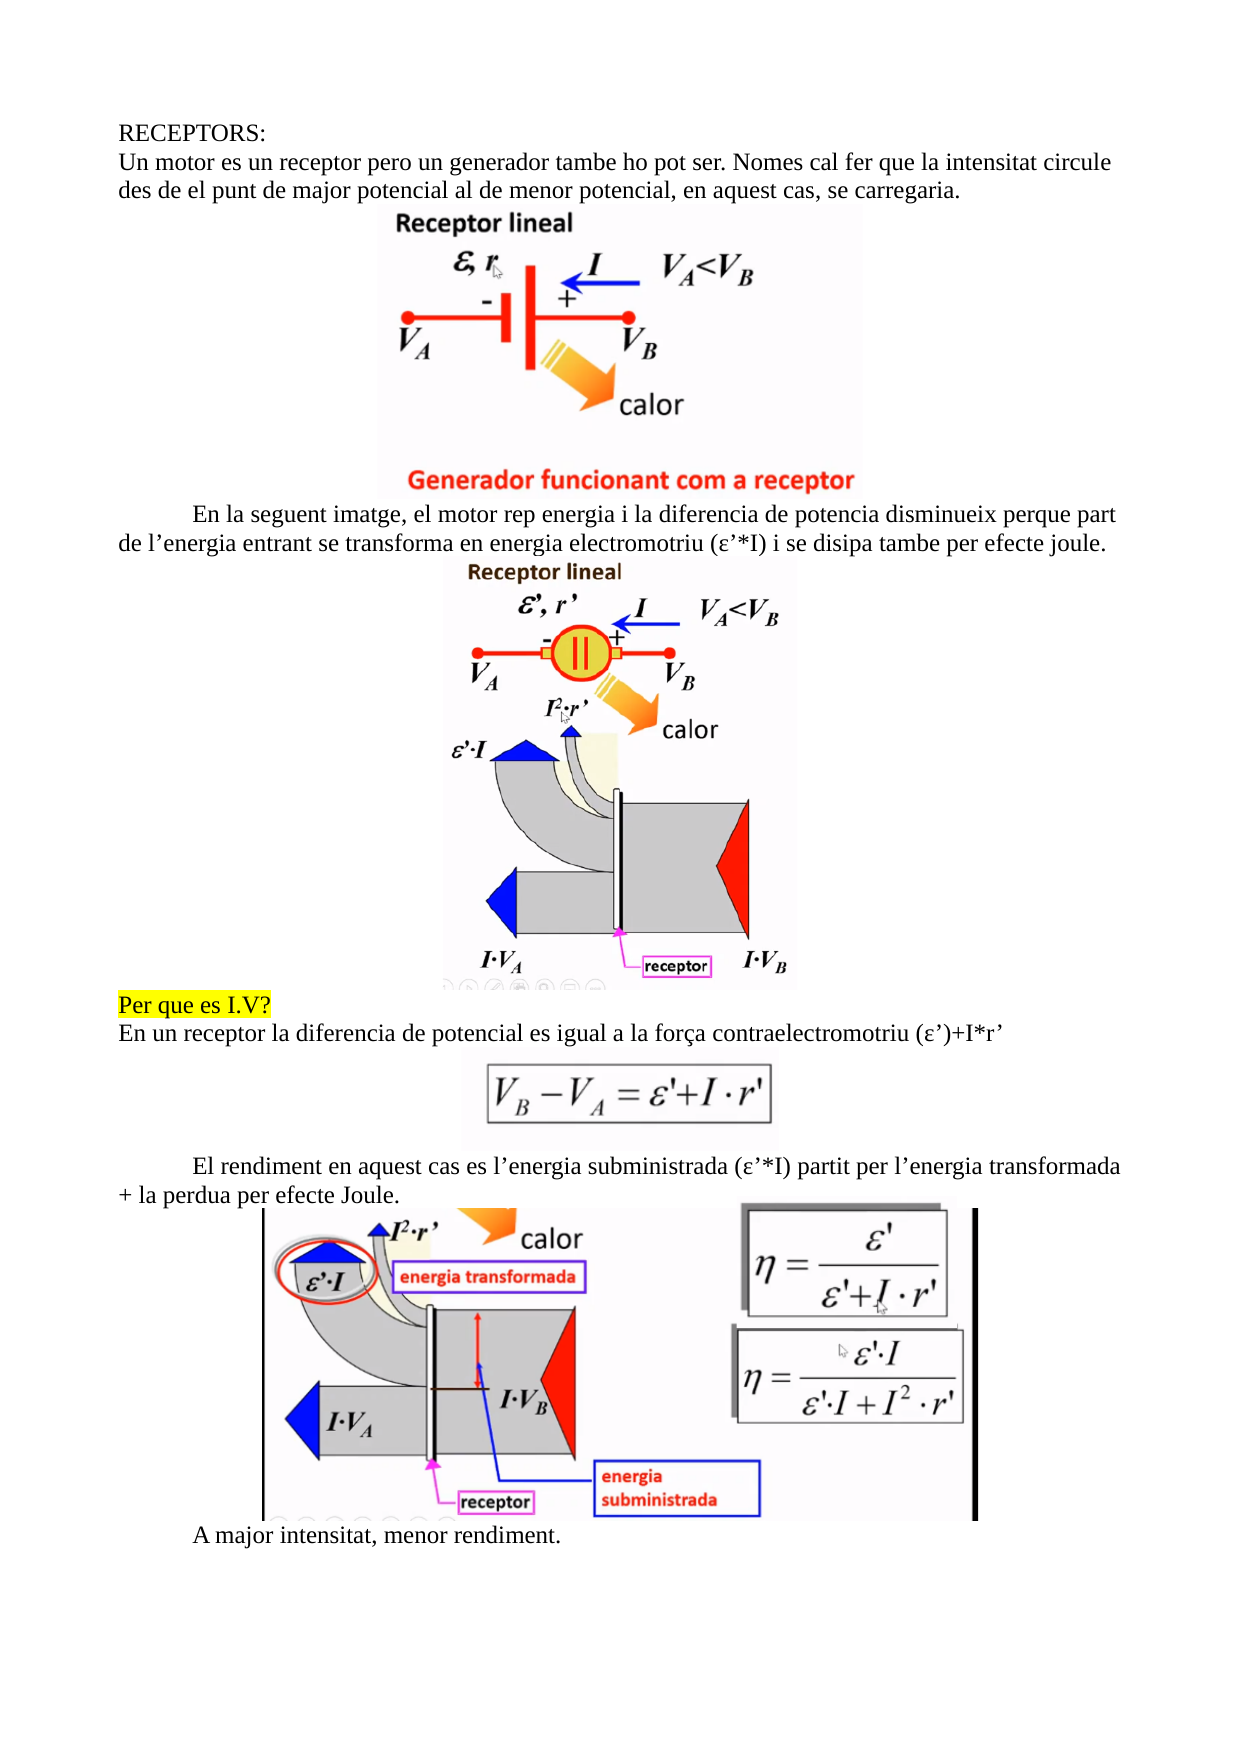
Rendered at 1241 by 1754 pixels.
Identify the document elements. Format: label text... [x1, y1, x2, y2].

picture [442, 556, 798, 990]
picture [461, 1047, 780, 1151]
text En la seguent imatge, el motor rep energia i la diferencia de potencia disminueix perque part de l’energia entrant se transforma en energia electromotriu (ε’*I) i se disipa tambe per efecte joule. [118, 204, 1122, 556]
text El rendiment en aquest cas es l’energia subministrada (ε’*I) partit per l’energia transformada + la perdua per efecte Joule. [118, 1047, 1122, 1208]
text RECEPTORS: [118, 118, 1122, 147]
text En un receptor la diferencia de potencial es igual a la força contraelectromotriu (ε’)+I*r’ [118, 1018, 1122, 1047]
picture [377, 204, 863, 499]
text A major intensitat, menor rendiment. [118, 1208, 1122, 1549]
text Un motor es un receptor pero un generador tambe ho pot ser. Nomes cal fer que la intensitat circule des de el punt de major potencial al de menor potencial, en aquest cas, se carregaria. [118, 147, 1122, 204]
text Per que es I.V? [118, 556, 1122, 1018]
picture [262, 1196, 979, 1521]
